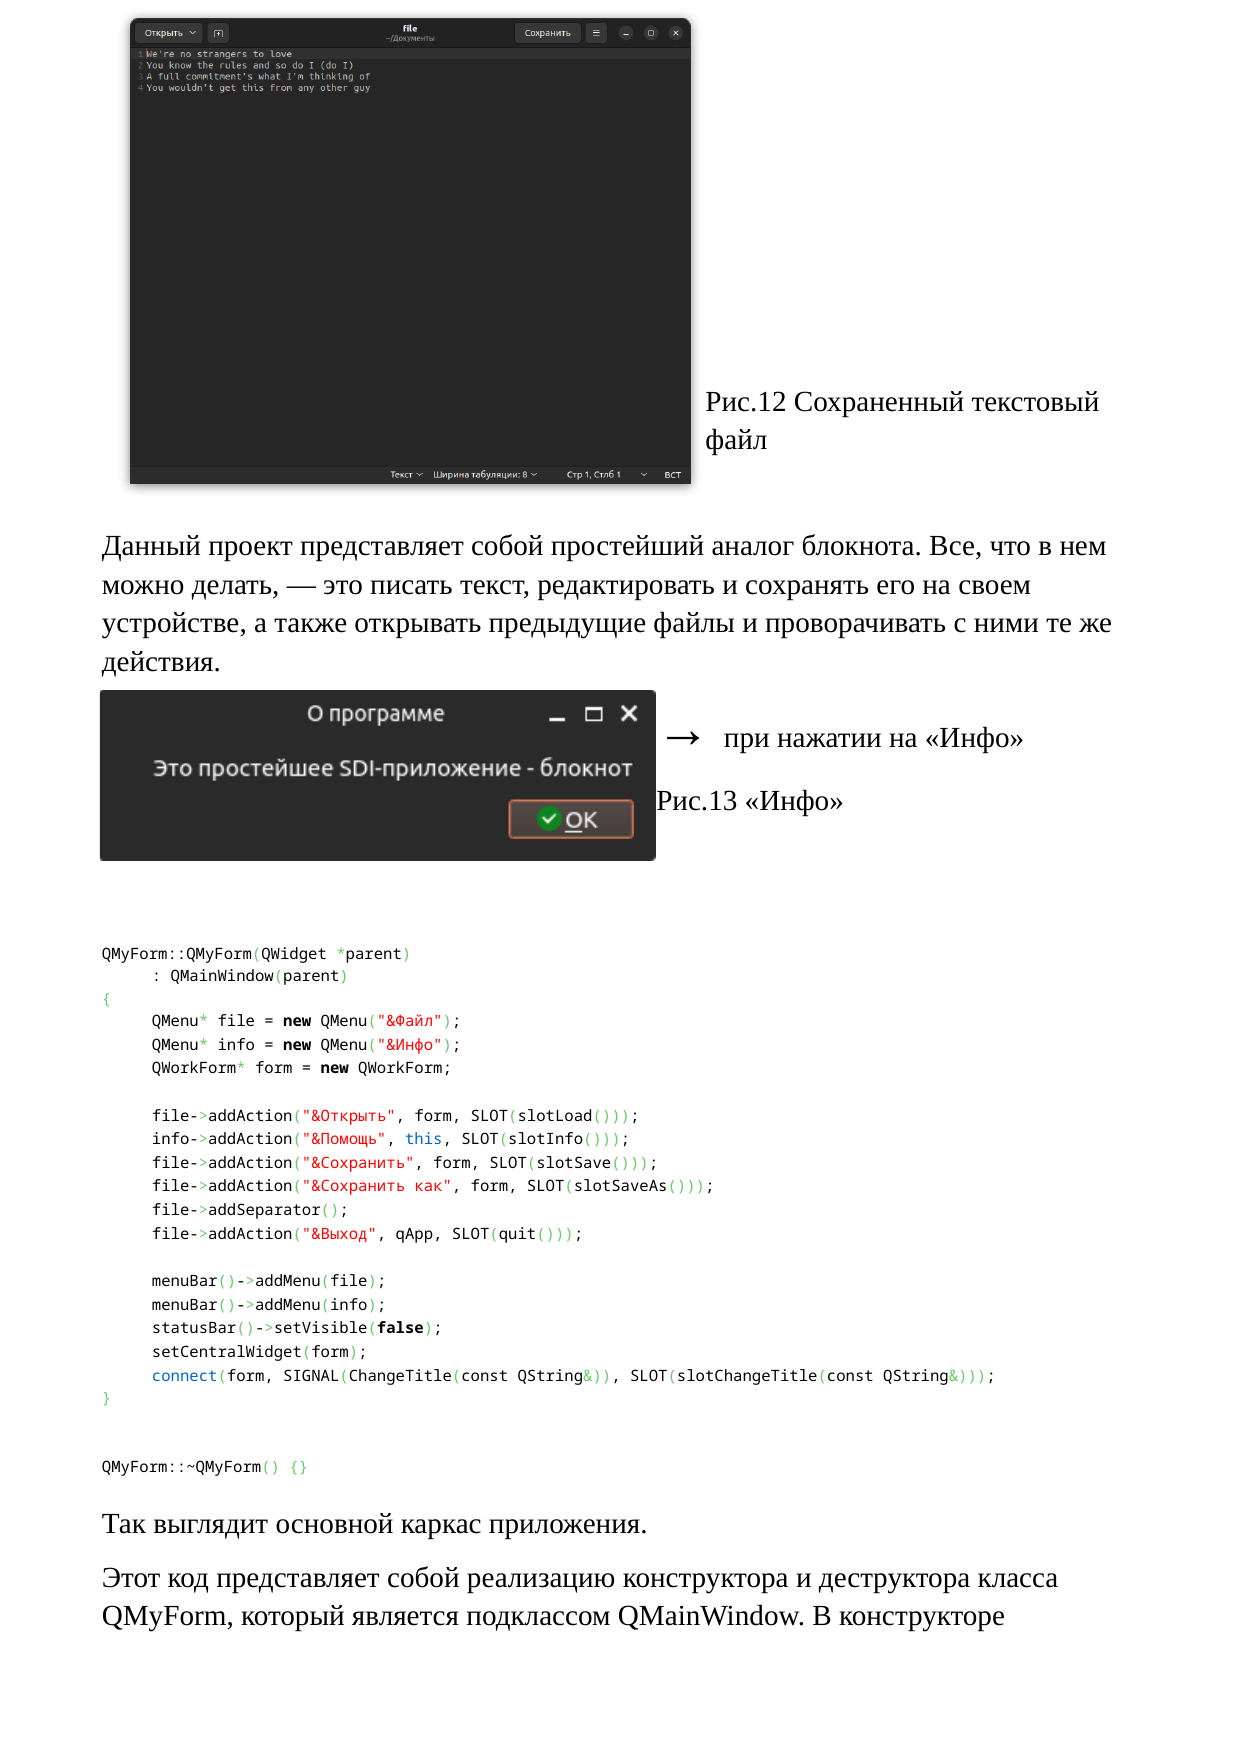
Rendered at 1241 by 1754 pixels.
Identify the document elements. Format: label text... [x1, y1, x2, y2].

text QMenu* info = new QMenu("&Инфо"); [102, 1033, 1123, 1056]
text file->addAction("&Сохранить как", form, SLOT(slotSaveAs())); [102, 1174, 1123, 1198]
text } [102, 1387, 1123, 1408]
picture [114, 4, 705, 501]
text setCentralWidget(form); [102, 1340, 1123, 1364]
text Данный проект представляет собой простейший аналог блокнота. Все, что в нем можно делать, — это писать текст, редактировать и сохранять его на своем устройстве, а также открывать предыдущие файлы и проворачивать с ними те же действия. [102, 528, 1123, 678]
text statusBar()->setVisible(false); [102, 1316, 1123, 1340]
text Так выглядит основной каркас приложения. [102, 1507, 1123, 1540]
text QMyForm::QMyForm(QWidget *parent) [102, 943, 1123, 964]
text info->addAction("&Помощь", this, SLOT(slotInfo())); [102, 1127, 1123, 1151]
text menuBar()->addMenu(info); [102, 1293, 1123, 1316]
text QWorkForm* form = new QWorkForm; [102, 1056, 1123, 1080]
text QMyForm::~QMyForm() {} [102, 1456, 1123, 1477]
text file->addAction("&Сохранить", form, SLOT(slotSave())); [102, 1151, 1123, 1174]
text file->addAction("&Выход", qApp, SLOT(quit())); [102, 1222, 1123, 1245]
text → при нажатии на «Инфо» [656, 697, 1123, 759]
text file->addAction("&Открыть", form, SLOT(slotLoad())); [102, 1103, 1123, 1127]
text { [102, 988, 1123, 1009]
picture [99, 690, 656, 861]
text Рис.12 Сохраненный текстовый файл [705, 384, 1123, 456]
text menuBar()->addMenu(file); [102, 1269, 1123, 1293]
text file->addSeparator(); [102, 1198, 1123, 1222]
text connect(form, SIGNAL(ChangeTitle(const QString&)), SLOT(slotChangeTitle(const QString&))); [102, 1364, 1123, 1387]
text QMenu* file = new QMenu("&Файл"); [102, 1009, 1123, 1033]
text Этот код представляет собой реализацию конструктора и деструктора класса QMyForm, который является подклассом QMainWindow. В конструкторе [102, 1560, 1123, 1632]
text : QMainWindow(parent) [102, 964, 1123, 988]
text [102, 384, 114, 456]
text Рис.13 «Инфо» [656, 783, 1123, 817]
